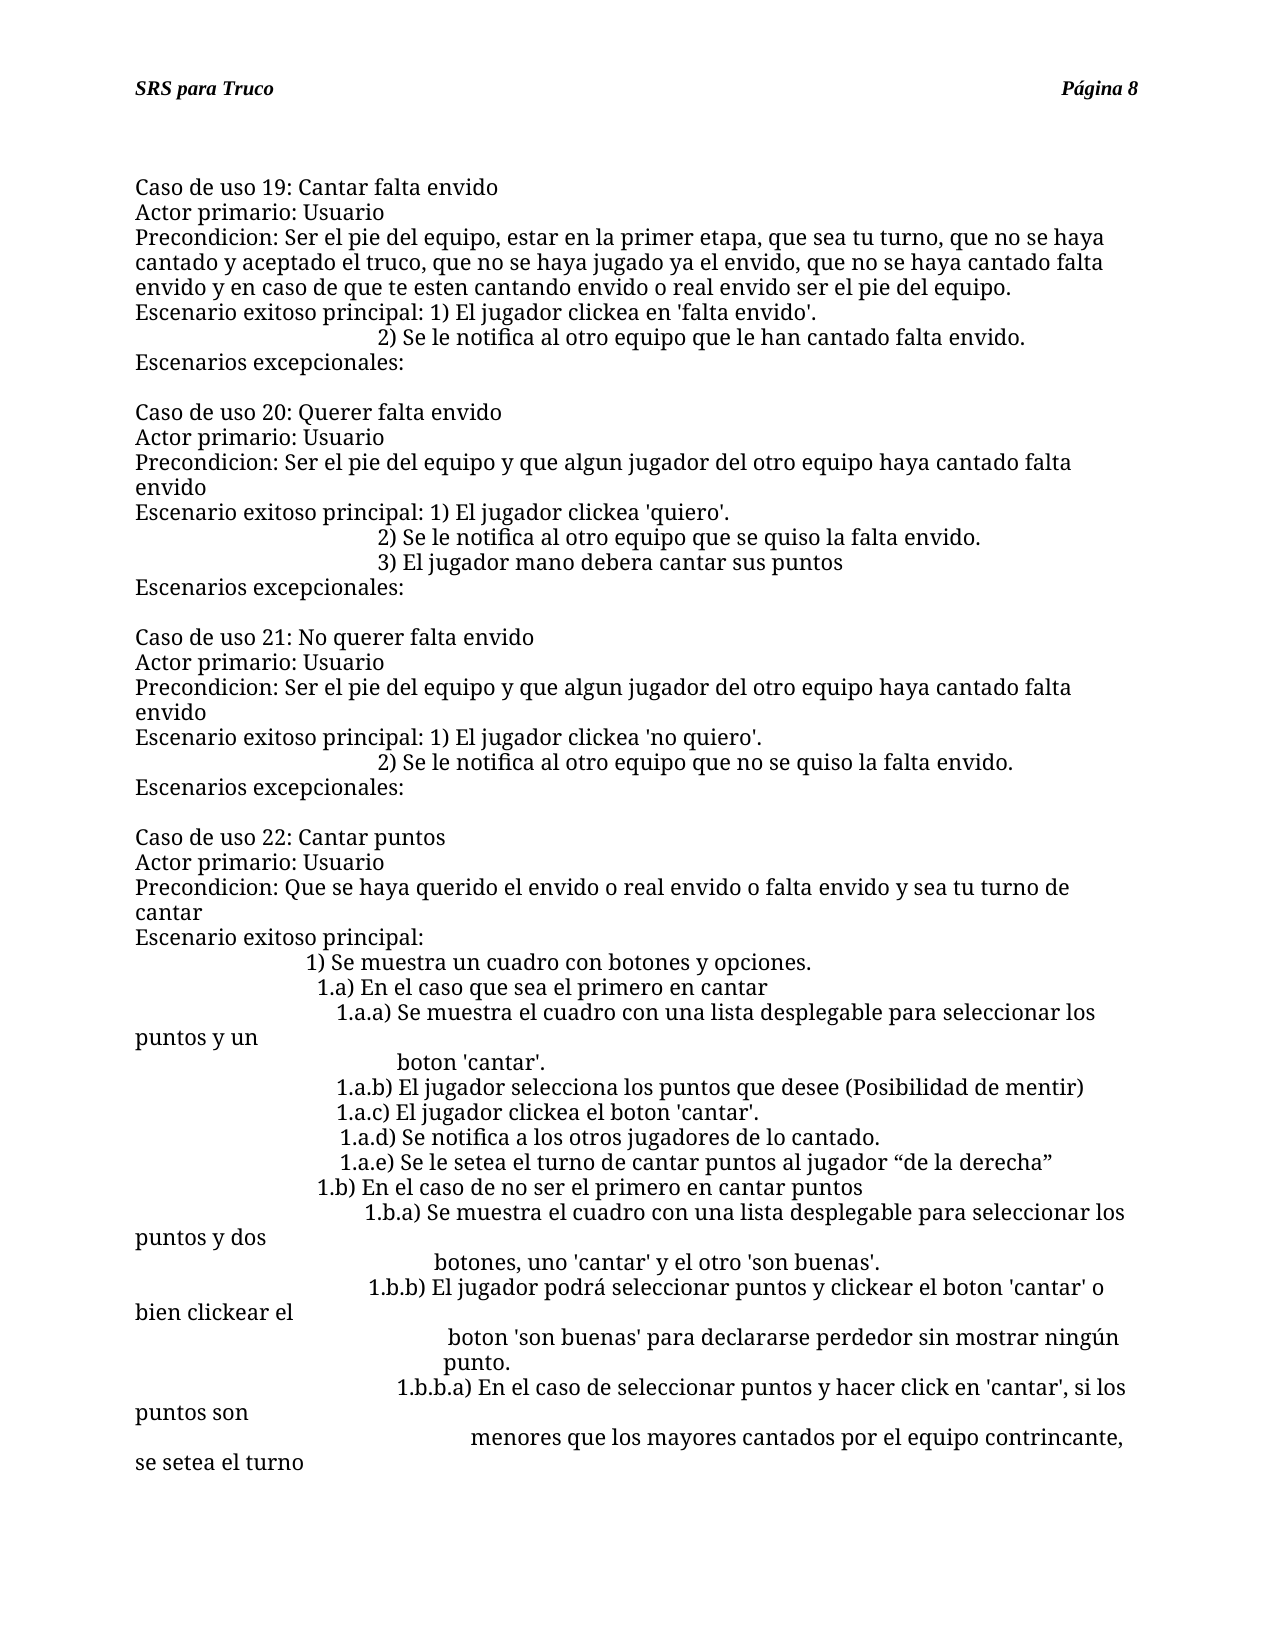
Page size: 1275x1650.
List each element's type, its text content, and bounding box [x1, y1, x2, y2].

text Escenarios excepcionales: [135, 775, 1140, 800]
text Actor primario: Usuario [135, 850, 1140, 875]
text Caso de uso 21: No querer falta envido [135, 625, 1140, 650]
text Precondicion: Ser el pie del equipo y que algun jugador del otro equipo haya cantado falta envido [135, 450, 1140, 500]
text Precondicion: Ser el pie del equipo y que algun jugador del otro equipo haya cantado falta envido [135, 675, 1140, 725]
text boton 'cantar'. [135, 1050, 1140, 1075]
text 1.a.b) El jugador selecciona los puntos que desee (Posibilidad de mentir) [135, 1075, 1140, 1100]
text 1.a.e) Se le setea el turno de cantar puntos al jugador “de la derecha” [135, 1150, 1140, 1175]
text 1.a.c) El jugador clickea el boton 'cantar'. [135, 1100, 1140, 1125]
text menores que los mayores cantados por el equipo contrincante, se setea el turno [135, 1425, 1140, 1475]
text Escenario exitoso principal: 1) El jugador clickea 'quiero'. [135, 500, 1140, 525]
text boton 'son buenas' para declararse perdedor sin mostrar ningún [135, 1325, 1140, 1350]
text Escenario exitoso principal: [135, 925, 1140, 950]
text 1.b.a) Se muestra el cuadro con una lista desplegable para seleccionar los puntos y dos [135, 1200, 1140, 1250]
text Precondicion: Ser el pie del equipo, estar en la primer etapa, que sea tu turno, que no se haya cantado y aceptado el truco, que no se haya jugado ya el envido, que no se haya cantado falta envido y en caso de que te esten cantando envido o real envido ser el pie del equipo. [135, 225, 1140, 300]
text Escenarios excepcionales: [135, 575, 1140, 600]
text 1.b) En el caso de no ser el primero en cantar puntos [135, 1175, 1140, 1200]
text 1.b.b.a) En el caso de seleccionar puntos y hacer click en 'cantar', si los puntos son [135, 1375, 1140, 1425]
text Actor primario: Usuario [135, 650, 1140, 675]
text Escenario exitoso principal: 1) El jugador clickea 'no quiero'. [135, 725, 1140, 750]
text Escenarios excepcionales: [135, 350, 1140, 375]
text 1.a.d) Se notifica a los otros jugadores de lo cantado. [135, 1125, 1140, 1150]
text botones, uno 'cantar' y el otro 'son buenas'. [135, 1250, 1140, 1275]
text punto. [135, 1350, 1140, 1375]
text 1.b.b) El jugador podrá seleccionar puntos y clickear el boton 'cantar' o bien clickear el [135, 1275, 1140, 1325]
text 2) Se le notifica al otro equipo que se quiso la falta envido. [135, 525, 1140, 550]
text 2) Se le notifica al otro equipo que no se quiso la falta envido. [135, 750, 1140, 775]
text Caso de uso 20: Querer falta envido [135, 400, 1140, 425]
text Actor primario: Usuario [135, 425, 1140, 450]
text 1.a.a) Se muestra el cuadro con una lista desplegable para seleccionar los puntos y un [135, 1000, 1140, 1050]
text Escenario exitoso principal: 1) El jugador clickea en 'falta envido'. [135, 300, 1140, 325]
text 1.a) En el caso que sea el primero en cantar [135, 975, 1140, 1000]
text 1) Se muestra un cuadro con botones y opciones. [135, 950, 1140, 975]
text Caso de uso 22: Cantar puntos [135, 825, 1140, 850]
text 2) Se le notifica al otro equipo que le han cantado falta envido. [135, 325, 1140, 350]
text 3) El jugador mano debera cantar sus puntos [135, 550, 1140, 575]
text Precondicion: Que se haya querido el envido o real envido o falta envido y sea tu turno de cantar [135, 875, 1140, 925]
text Caso de uso 19: Cantar falta envido [135, 175, 1140, 200]
text Actor primario: Usuario [135, 200, 1140, 225]
